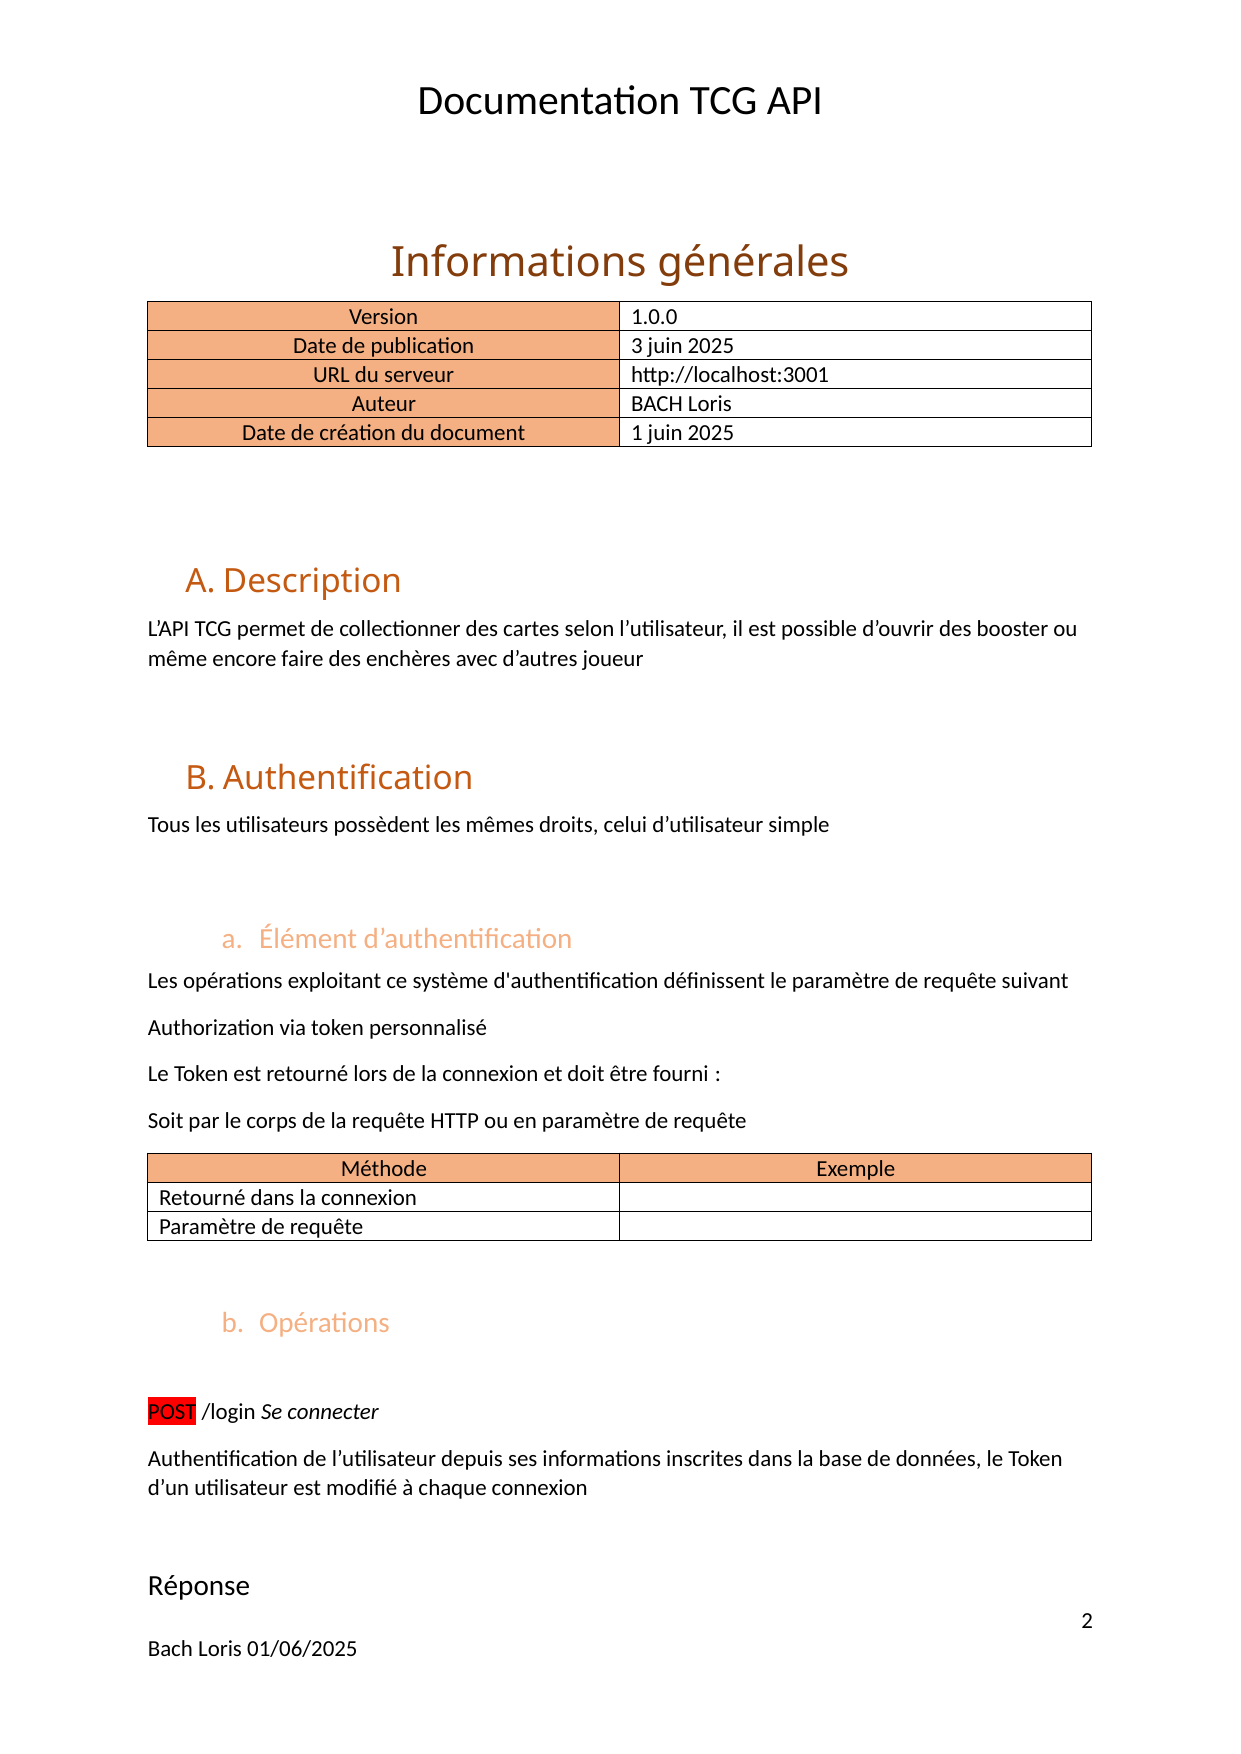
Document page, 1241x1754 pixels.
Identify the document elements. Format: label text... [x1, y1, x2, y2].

table_cell Paramètre de requête [148, 1212, 619, 1240]
table_cell Date de publication [148, 331, 619, 359]
table_cell BACH Loris [620, 389, 1091, 417]
table_header Version [148, 302, 619, 330]
table_cell [620, 1183, 1091, 1211]
table_cell 1 juin 2025 [620, 418, 1091, 446]
text L’API TCG permet de collectionner des cartes selon l’utilisateur, il est possible d’ouvrir des booster ou même encore faire des enchères avec d’autres joueur [148, 614, 1093, 672]
table_cell URL du serveur [148, 360, 619, 388]
list Authentification [185, 753, 1093, 799]
text Authorization via token personnalisé [148, 1013, 1093, 1041]
subtitle Informations générales [148, 232, 1093, 288]
text Les opérations exploitant ce système d'authentification définissent le paramètre de requête suivant [148, 966, 1093, 994]
table_cell Auteur [148, 389, 619, 417]
text Tous les utilisateurs possèdent les mêmes droits, celui d’utilisateur simple [148, 810, 1093, 838]
text Le Token est retourné lors de la connexion et doit être fourni : [148, 1059, 1093, 1088]
table_cell Retourné dans la connexion [148, 1183, 619, 1211]
list Description [185, 557, 1093, 602]
table_cell 3 juin 2025 [620, 331, 1091, 359]
text Soit par le corps de la requête HTTP ou en paramètre de requête [148, 1106, 1093, 1134]
text Authentification de l’utilisateur depuis ses informations inscrites dans la base de données, le Token d’un utilisateur est modifié à chaque connexion [148, 1444, 1093, 1502]
table_header Méthode [148, 1154, 619, 1182]
text POST /login Se connecter [148, 1397, 1093, 1425]
table_header 1.0.0 [620, 302, 1091, 330]
table_header Exemple [620, 1154, 1091, 1182]
list Élément d’authentification [221, 920, 1093, 956]
table_cell http://localhost:3001 [620, 360, 1091, 388]
table_cell Date de création du document [148, 418, 619, 446]
text Réponse [148, 1567, 1093, 1602]
list Opérations [221, 1304, 1093, 1340]
table_cell [620, 1212, 1091, 1240]
